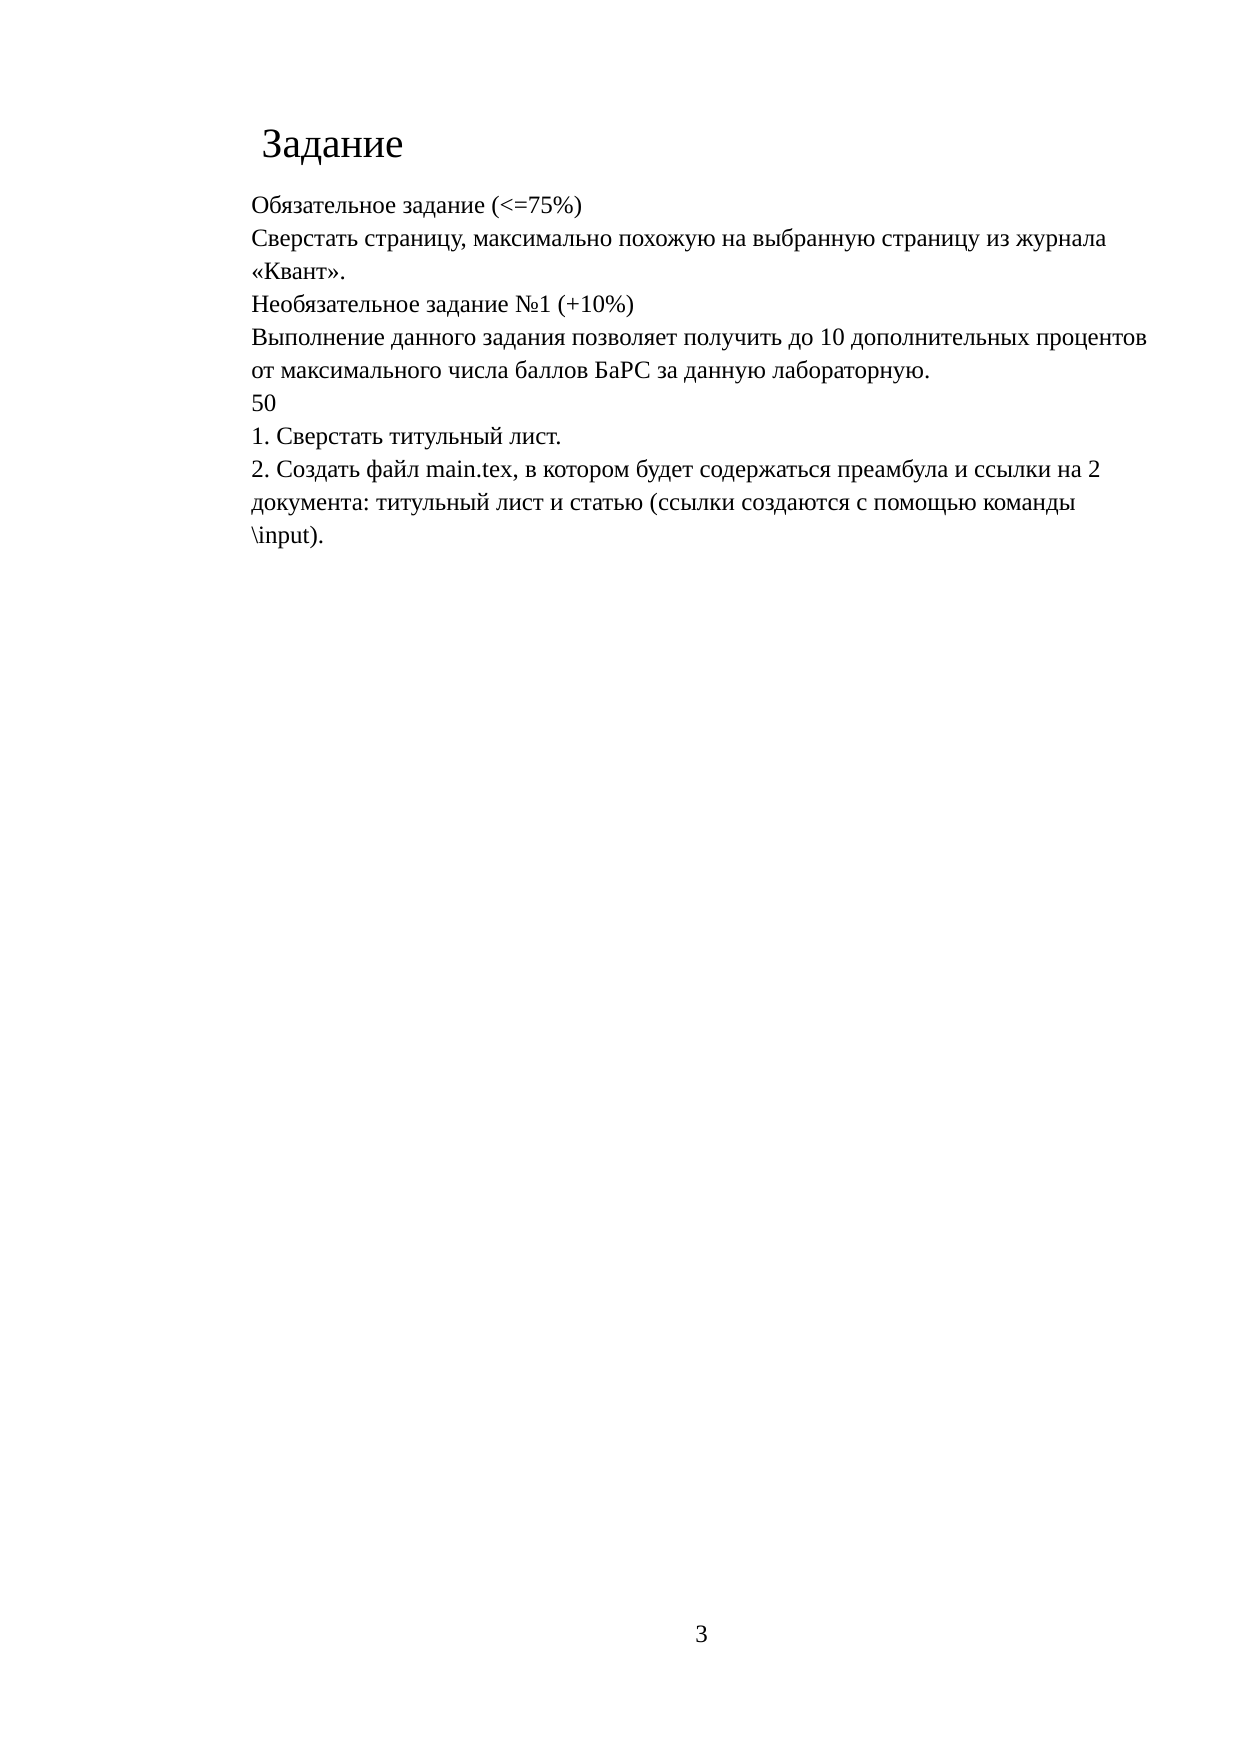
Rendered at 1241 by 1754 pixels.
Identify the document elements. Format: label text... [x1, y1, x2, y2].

text \input). [251, 520, 1152, 549]
text документа: титульный лист и статью (ссылки создаются с помощью команды [251, 487, 1152, 516]
subtitle Задание [251, 118, 1152, 166]
text «Квант». [251, 256, 1152, 285]
text от максимального числа баллов БаРС за данную лабораторную. [251, 355, 1152, 384]
text Необязательное задание №1 (+10%) [251, 289, 1152, 318]
text 1. Сверстать титульный лист. [251, 421, 1152, 450]
text Обязательное задание (<=75%) [251, 190, 1152, 219]
text Выполнение данного задания позволяет получить до 10 дополнительных процентов [251, 322, 1152, 351]
text 50 [251, 388, 1152, 417]
text Сверстать страницу, максимально похожую на выбранную страницу из журнала [251, 223, 1152, 252]
text 2. Создать файл main.tex, в котором будет содержаться преамбула и ссылки на 2 [251, 454, 1152, 483]
